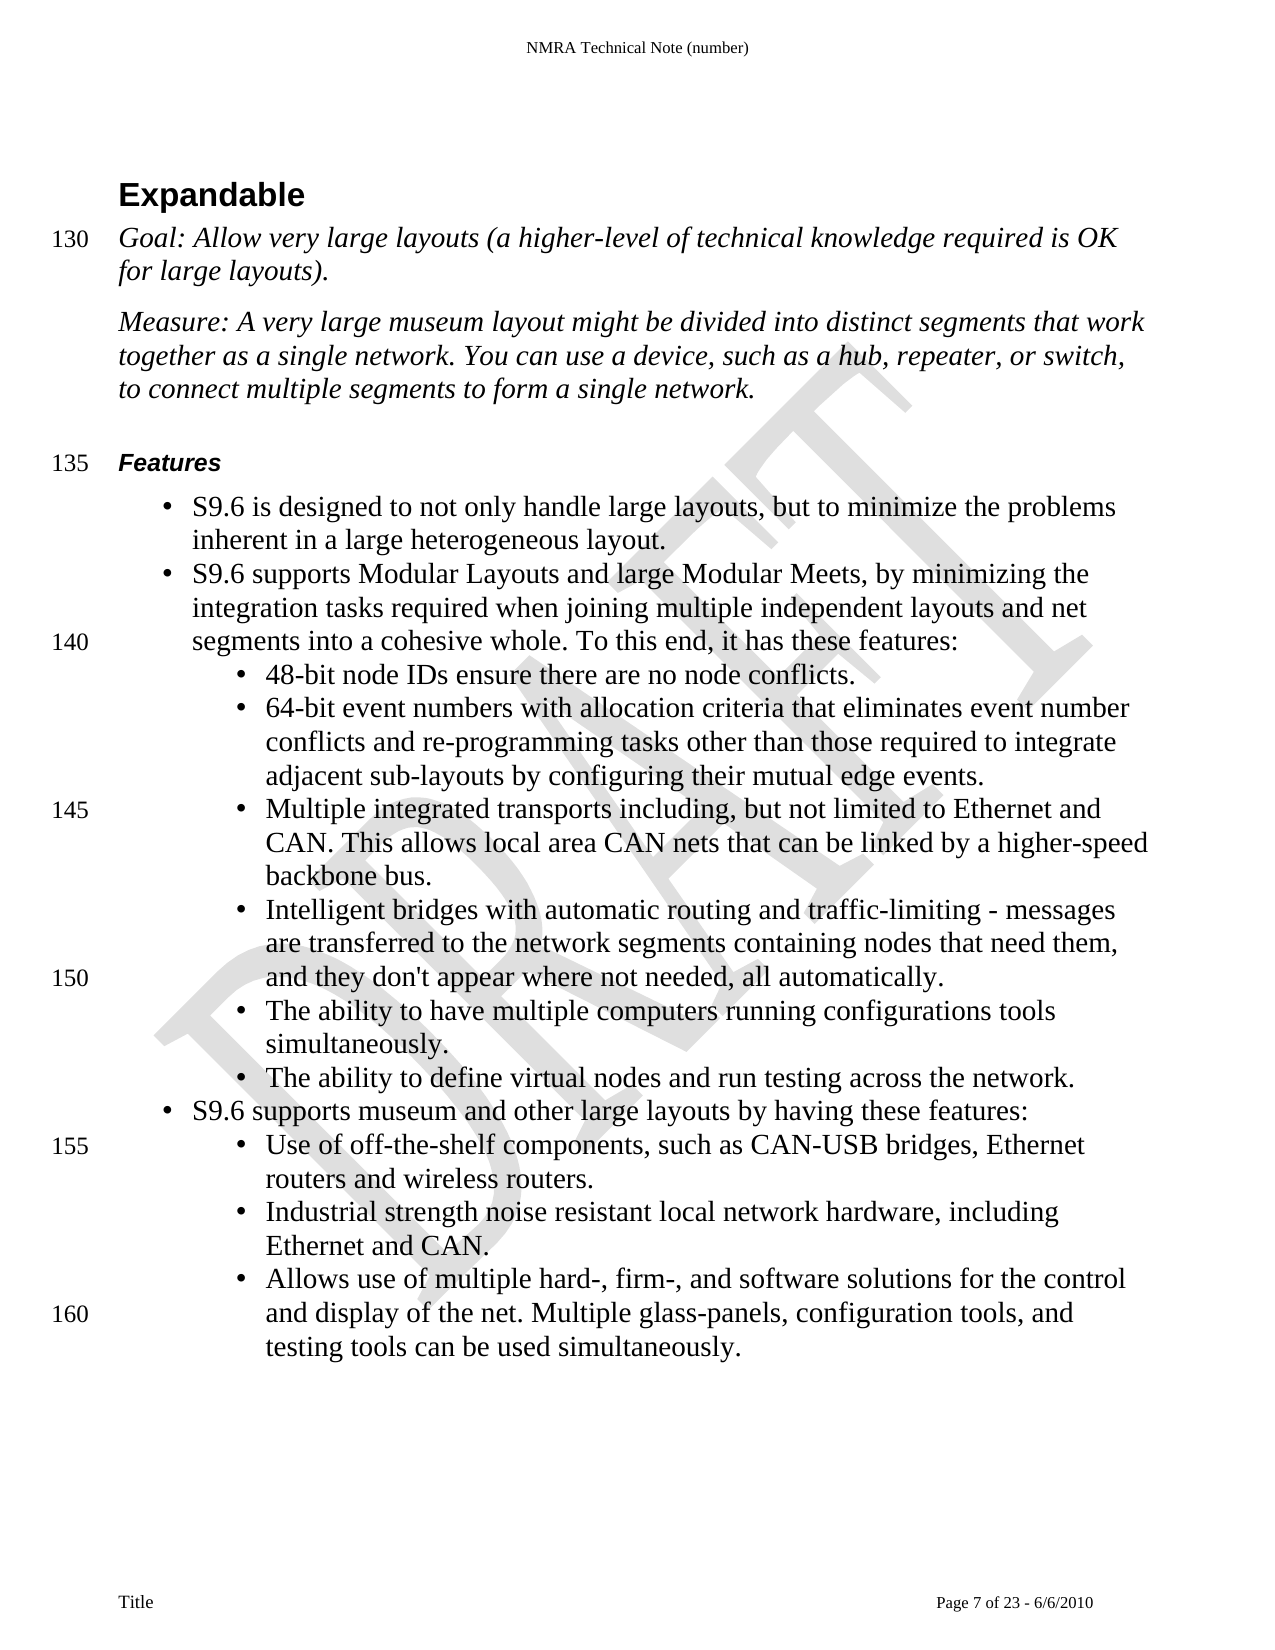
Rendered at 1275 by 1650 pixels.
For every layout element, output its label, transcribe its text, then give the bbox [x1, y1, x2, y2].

list S9.6 is designed to not only handle large layouts, but to minimize the problems inherent in a large heterogeneous layout. [893, 489, 1157, 556]
list 48-bit node IDs ensure there are no node conflicts. [534, 657, 750, 690]
subtitle Expandable [118, 175, 1157, 213]
list 48-bit node IDs ensure there are no node conflicts. [236, 657, 526, 690]
list S9.6 supports Modular Layouts and large Modular Meets, by minimizing the integration tasks required when joining multiple independent layouts and net segments into a cohesive whole. To this end, it has these features: [665, 556, 1018, 657]
list Multiple integrated transports including, but not limited to Ethernet and CAN. This allows local area CAN nets that can be linked by a higher-speed backbone bus. [670, 825, 816, 892]
list S9.6 is designed to not only handle large layouts, but to minimize the problems inherent in a large heterogeneous layout. [162, 489, 699, 556]
list S9.6 supports museum and other large layouts by having these features: [613, 1093, 1157, 1127]
list The ability to have multiple computers running configurations tools simultaneously. [502, 993, 1157, 1060]
list Multiple integrated transports including, but not limited to Ethernet and CAN. This allows local area CAN nets that can be linked by a higher-speed backbone bus. [608, 791, 695, 847]
list The ability to have multiple computers running configurations tools simultaneously. [390, 993, 523, 1060]
list 64-bit event numbers with allocation criteria that eliminates event number conflicts and re-programming tasks other than those required to integrate adjacent sub-layouts by configuring their mutual edge events. [236, 690, 588, 791]
list S9.6 is designed to not only handle large layouts, but to minimize the problems inherent in a large heterogeneous layout. [671, 489, 917, 556]
list The ability to have multiple computers running configurations tools simultaneously. [236, 993, 413, 1060]
list 64-bit event numbers with allocation criteria that eliminates event number conflicts and re-programming tasks other than those required to integrate adjacent sub-layouts by configuring their mutual edge events. [798, 690, 1157, 791]
list 48-bit node IDs ensure there are no node conflicts. [803, 657, 1033, 690]
list Intelligent bridges with automatic routing and traffic-limiting - messages are transferred to the network segments containing nodes that need them, and they don't appear where not needed, all automatically. [236, 892, 456, 993]
list S9.6 supports museum and other large layouts by having these features: [289, 1093, 470, 1127]
list Use of off-the-shelf components, such as CAN-USB bridges, Ethernet routers and wireless routers. [323, 1127, 494, 1194]
list S9.6 supports Modular Layouts and large Modular Meets, by minimizing the integration tasks required when joining multiple independent layouts and net segments into a cohesive whole. To this end, it has these features: [162, 556, 717, 657]
list Intelligent bridges with automatic routing and traffic-limiting - messages are transferred to the network segments containing nodes that need them, and they don't appear where not needed, all automatically. [679, 892, 1157, 993]
list S9.6 supports Modular Layouts and large Modular Meets, by minimizing the integration tasks required when joining multiple independent layouts and net segments into a cohesive whole. To this end, it has these features: [960, 556, 1157, 657]
list 64-bit event numbers with allocation criteria that eliminates event number conflicts and re-programming tasks other than those required to integrate adjacent sub-layouts by configuring their mutual edge events. [553, 707, 672, 791]
list The ability to define virtual nodes and run testing across the network. [458, 1060, 556, 1093]
list Intelligent bridges with automatic routing and traffic-limiting - messages are transferred to the network segments containing nodes that need them, and they don't appear where not needed, all automatically. [398, 892, 515, 974]
list Industrial strength noise resistant local network hardware, including Ethernet and CAN. [480, 1194, 1157, 1261]
list Intelligent bridges with automatic routing and traffic-limiting - messages are transferred to the network segments containing nodes that need them, and they don't appear where not needed, all automatically. [533, 892, 720, 993]
list Multiple integrated transports including, but not limited to Ethernet and CAN. This allows local area CAN nets that can be linked by a higher-speed backbone bus. [731, 791, 1157, 892]
list Industrial strength noise resistant local network hardware, including Ethernet and CAN. [236, 1194, 414, 1261]
list Multiple integrated transports including, but not limited to Ethernet and CAN. This allows local area CAN nets that can be linked by a higher-speed backbone bus. [236, 791, 658, 892]
subtitle [852, 448, 1157, 476]
subtitle [757, 448, 837, 476]
list S9.6 supports museum and other large layouts by having these features: [485, 1093, 584, 1127]
text Goal: Allow very large layouts (a higher-level of technical knowledge required is OK for large layouts). [118, 220, 1157, 287]
list The ability to define virtual nodes and run testing across the network. [566, 1060, 1157, 1093]
list 64-bit event numbers with allocation criteria that eliminates event number conflicts and re-programming tasks other than those required to integrate adjacent sub-layouts by configuring their mutual edge events. [583, 690, 851, 791]
text Measure: A very large museum layout might be divided into distinct segments that work together as a single network. You can use a device, such as a hub, repeater, or switch, to connect multiple segments to form a single network. [118, 304, 1157, 405]
list 48-bit node IDs ensure there are no node conflicts. [1050, 657, 1157, 690]
list S9.6 supports museum and other large layouts by having these features: [162, 1093, 280, 1127]
list Industrial strength noise resistant local network hardware, including Ethernet and CAN. [390, 1194, 493, 1248]
list The ability to define virtual nodes and run testing across the network. [256, 1060, 443, 1093]
subtitle Features [118, 448, 740, 476]
list Use of off-the-shelf components, such as CAN-USB bridges, Ethernet routers and wireless routers. [236, 1127, 347, 1194]
list Allows use of multiple hard-, firm-, and software solutions for the control and display of the net. Multiple glass-panels, configuration tools, and testing tools can be used simultaneously. [236, 1261, 1157, 1362]
list Multiple integrated transports including, but not limited to Ethernet and CAN. This allows local area CAN nets that can be linked by a higher-speed backbone bus. [366, 828, 499, 892]
list Use of off-the-shelf components, such as CAN-USB bridges, Ethernet routers and wireless routers. [506, 1127, 1157, 1194]
